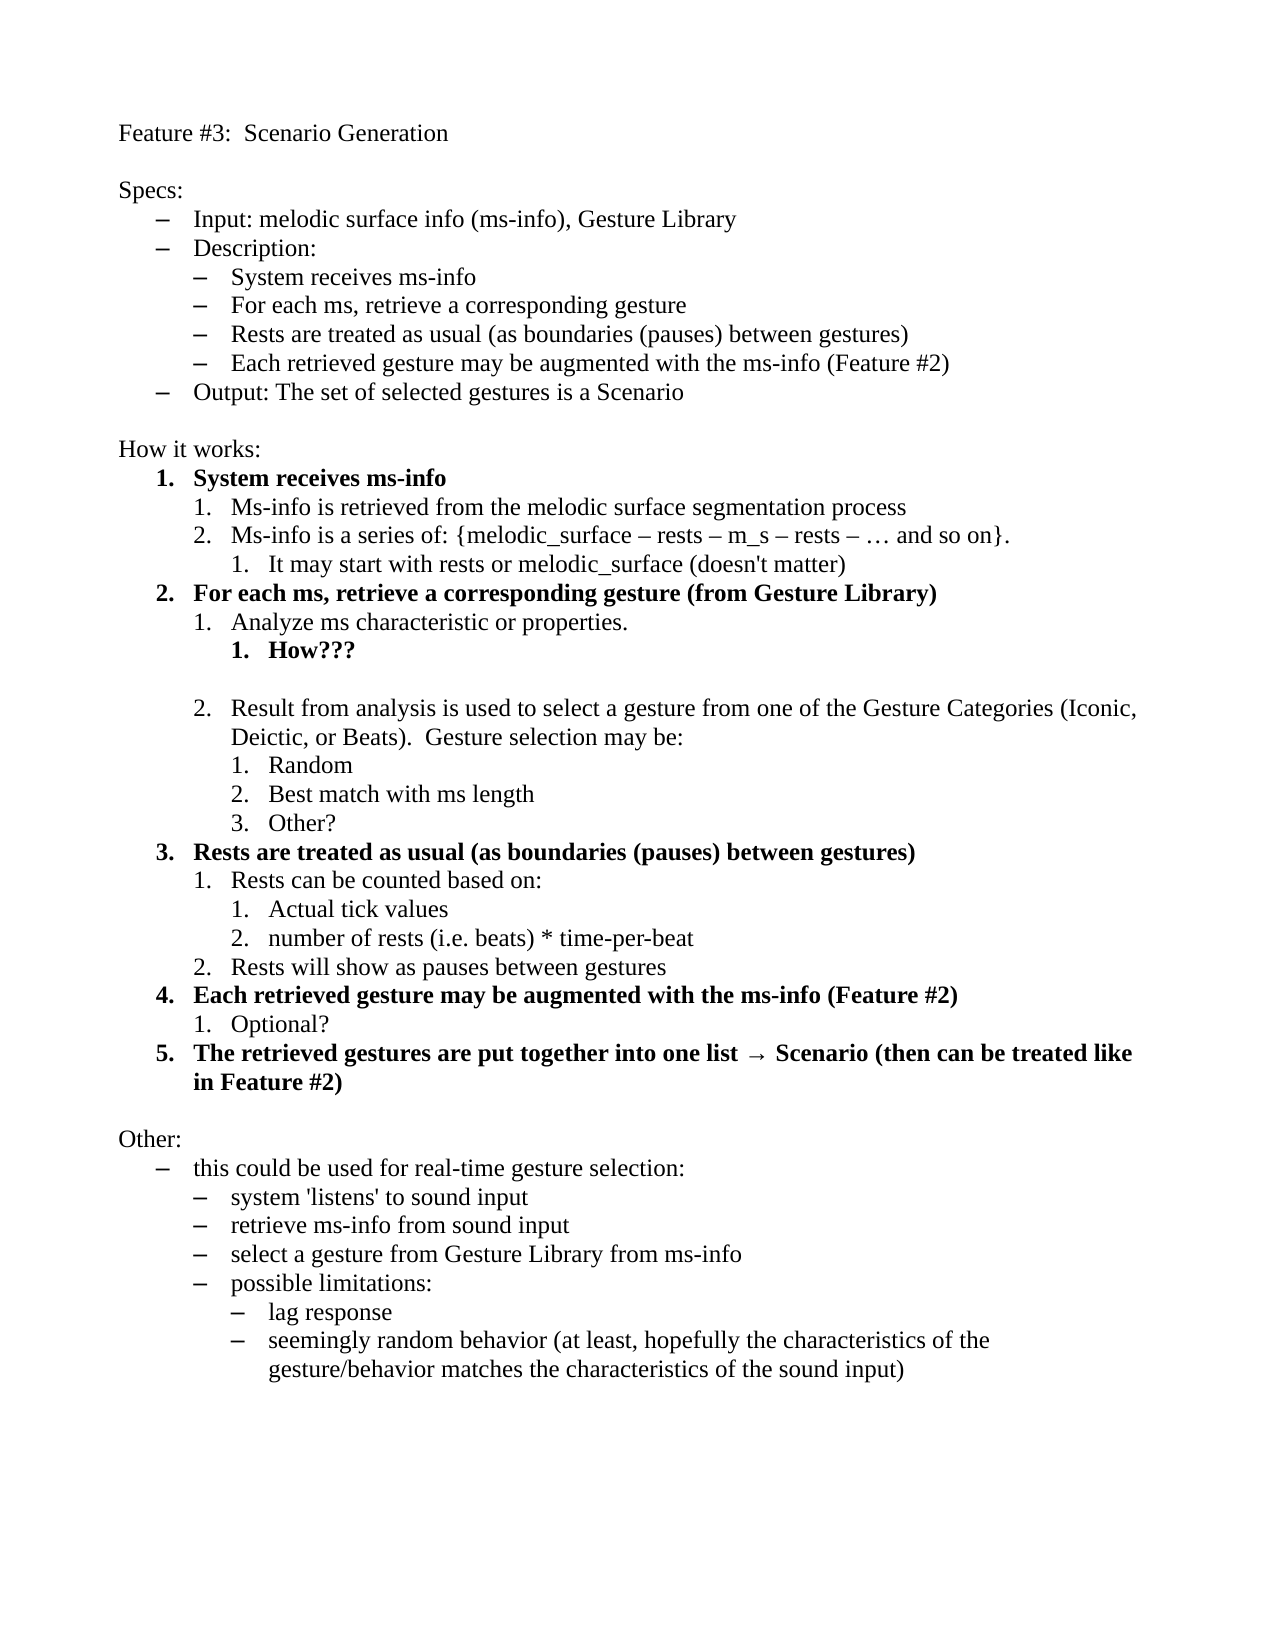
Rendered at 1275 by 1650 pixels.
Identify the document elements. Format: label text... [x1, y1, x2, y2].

list Random [231, 751, 1157, 779]
list Input: melodic surface info (ms-info), Gesture Library [156, 204, 1157, 233]
list Actual tick values [231, 894, 1157, 923]
list lag response [231, 1297, 1157, 1326]
list For each ms, retrieve a corresponding gesture (from Gesture Library) [156, 578, 1157, 607]
list seemingly random behavior (at least, hopefully the characteristics of the gesture/behavior matches the characteristics of the sound input) [231, 1326, 1157, 1383]
text Feature #3: Scenario Generation [118, 118, 1157, 147]
list Output: The set of selected gestures is a Scenario [156, 377, 1157, 406]
list Analyze ms characteristic or properties. [193, 607, 1157, 636]
list System receives ms-info [193, 262, 1157, 291]
list Ms-info is a series of: {melodic_surface – rests – m_s – rests – … and so on}. [193, 521, 1157, 549]
list Best match with ms length [231, 779, 1157, 808]
list this could be used for real-time gesture selection: [156, 1153, 1157, 1182]
text Other: [118, 1124, 1157, 1153]
list system 'listens' to sound input [193, 1182, 1157, 1211]
list possible limitations: [193, 1268, 1157, 1297]
list Description: [156, 233, 1157, 262]
list select a gesture from Gesture Library from ms-info [193, 1239, 1157, 1268]
list Result from analysis is used to select a gesture from one of the Gesture Categories (Iconic, Deictic, or Beats). Gesture selection may be: [193, 693, 1157, 751]
list Optional? [193, 1009, 1157, 1038]
list Rests are treated as usual (as boundaries (pauses) between gestures) [193, 319, 1157, 348]
text How it works: [118, 434, 1157, 463]
list Other? [231, 808, 1157, 837]
text Specs: [118, 176, 1157, 204]
list Rests can be counted based on: [193, 866, 1157, 894]
list How??? [231, 636, 1157, 664]
list Rests are treated as usual (as boundaries (pauses) between gestures) [156, 837, 1157, 866]
list It may start with rests or melodic_surface (doesn't matter) [231, 549, 1157, 578]
list number of rests (i.e. beats) * time-per-beat [231, 923, 1157, 952]
list Ms-info is retrieved from the melodic surface segmentation process [193, 492, 1157, 521]
list retrieve ms-info from sound input [193, 1211, 1157, 1239]
list System receives ms-info [156, 463, 1157, 492]
list For each ms, retrieve a corresponding gesture [193, 291, 1157, 319]
list The retrieved gestures are put together into one list → Scenario (then can be treated like in Feature #2) [156, 1038, 1157, 1096]
list Each retrieved gesture may be augmented with the ms-info (Feature #2) [156, 981, 1157, 1009]
list Rests will show as pauses between gestures [193, 952, 1157, 981]
list Each retrieved gesture may be augmented with the ms-info (Feature #2) [193, 348, 1157, 377]
